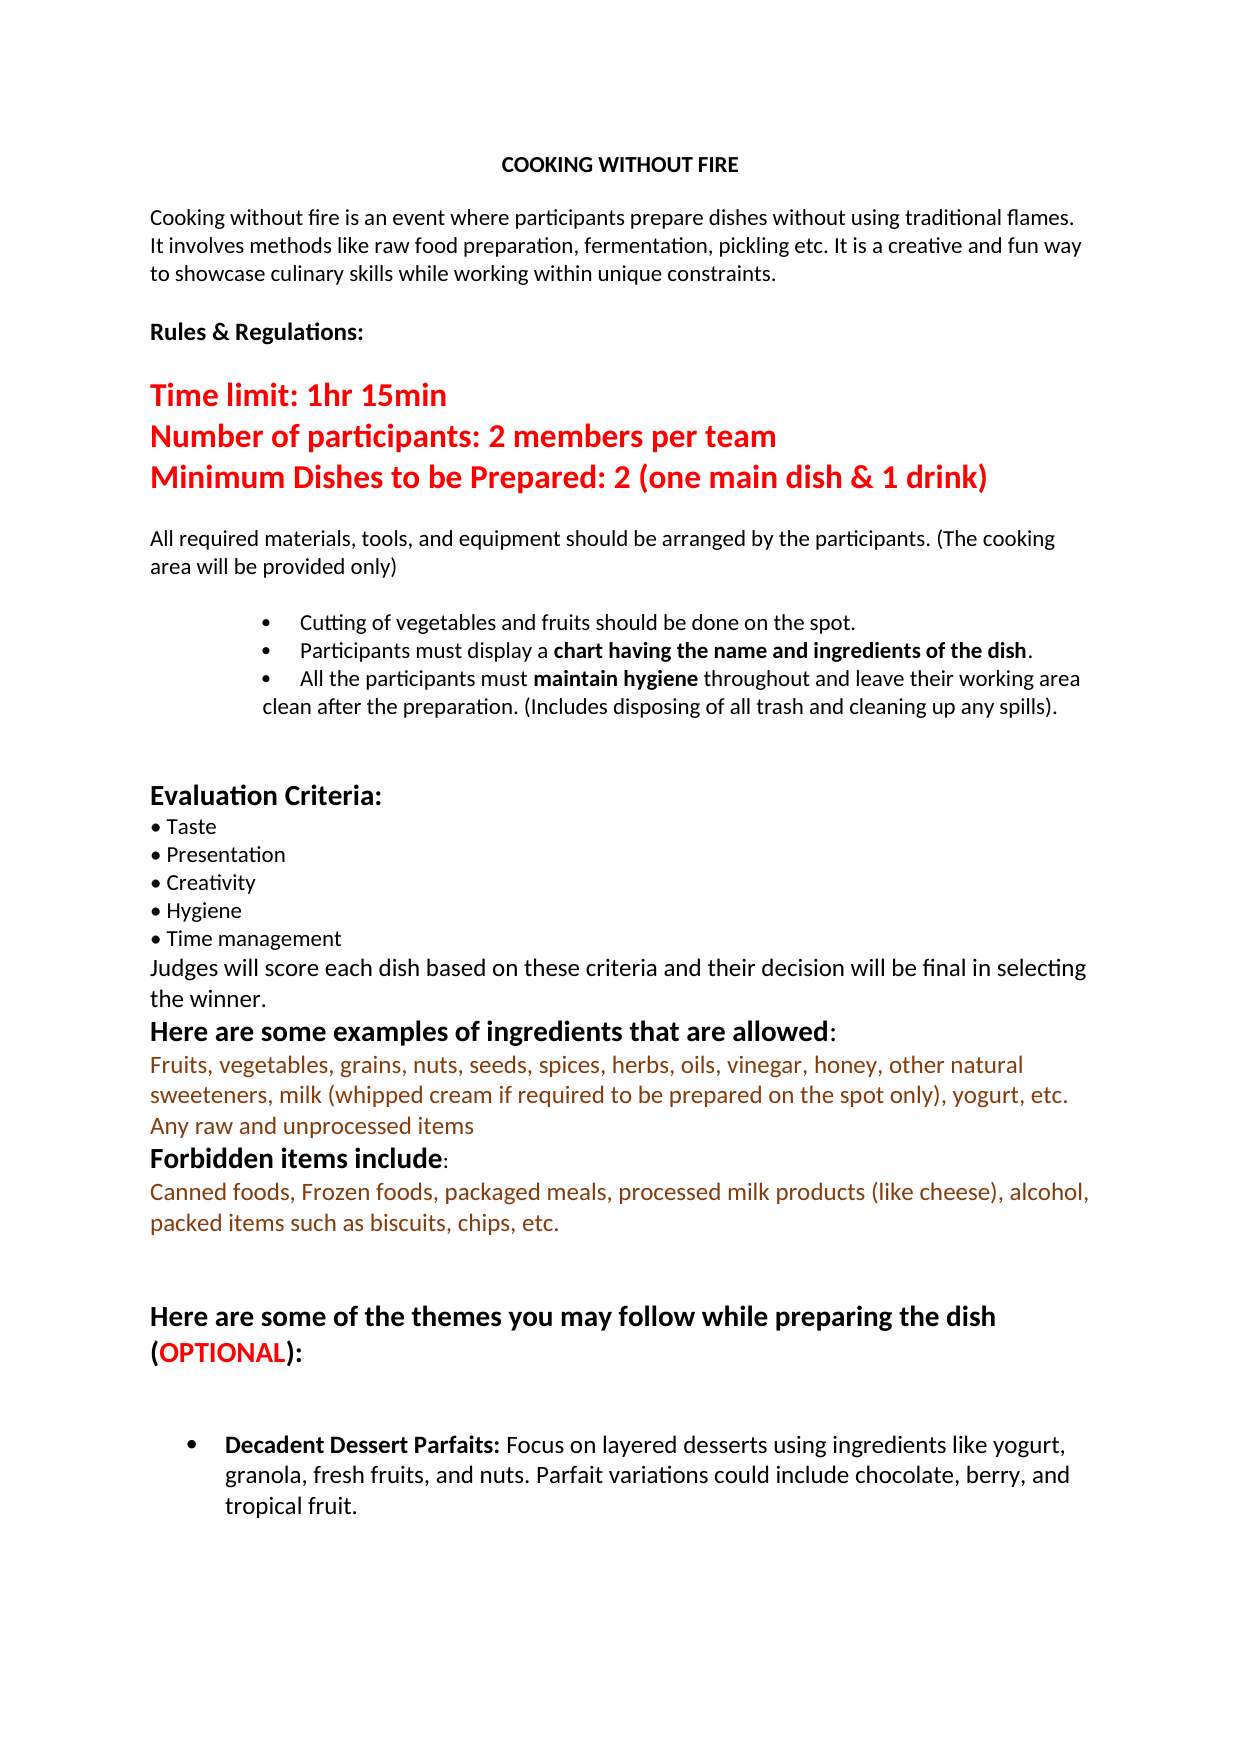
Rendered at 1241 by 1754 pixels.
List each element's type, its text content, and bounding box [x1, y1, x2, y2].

text All required materials, tools, and equipment should be arranged by the participants. (The cooking area will be provided only) [150, 524, 1090, 580]
text Minimum Dishes to be Prepared: 2 (one main dish & 1 drink) [150, 456, 1090, 496]
text Canned foods, Frozen foods, packaged meals, processed milk products (like cheese), alcohol, packed items such as biscuits, chips, etc. [150, 1176, 1090, 1237]
text • Presentation [150, 840, 1090, 868]
text Forbidden items include: [150, 1141, 1090, 1176]
text Here are some of the themes you may follow while preparing the dish (OPTIONAL): [150, 1298, 1090, 1369]
text COOKING WITHOUT FIRE [150, 150, 1090, 178]
text • Taste [150, 812, 1090, 840]
text Here are some examples of ingredients that are allowed: [150, 1013, 1090, 1049]
list Cutting of vegetables and fruits should be done on the spot. [262, 608, 1090, 636]
text • Time management [150, 924, 1090, 952]
list All the participants must maintain hygiene throughout and leave their working area clean after the preparation. (Includes disposing of all trash and cleaning up any spills). [262, 664, 1090, 721]
list Participants must display a chart having the name and ingredients of the dish. [262, 636, 1090, 664]
text Time limit: 1hr 15min [150, 374, 1090, 415]
text • Creativity [150, 868, 1090, 896]
text • Hygiene [150, 896, 1090, 924]
list Decadent Dessert Parfaits: Focus on layered desserts using ingredients like yogurt, granola, fresh fruits, and nuts. Parfait variations could include chocolate, berry, and tropical fruit. [187, 1429, 1090, 1521]
text Rules & Regulations: [150, 316, 1090, 346]
text Judges will score each dish based on these criteria and their decision will be final in selecting the winner. [150, 952, 1090, 1013]
text Cooking without fire is an event where participants prepare dishes without using traditional flames. It involves methods like raw food preparation, fermentation, pickling etc. It is a creative and fun way to showcase culinary skills while working within unique constraints. [150, 203, 1090, 288]
text Fruits, vegetables, grains, nuts, seeds, spices, herbs, oils, vinegar, honey, other natural sweeteners, milk (whipped cream if required to be prepared on the spot only), yogurt, etc. Any raw and unprocessed items [150, 1049, 1090, 1141]
text Number of participants: 2 members per team [150, 415, 1090, 456]
text Evaluation Criteria: [150, 777, 1090, 812]
